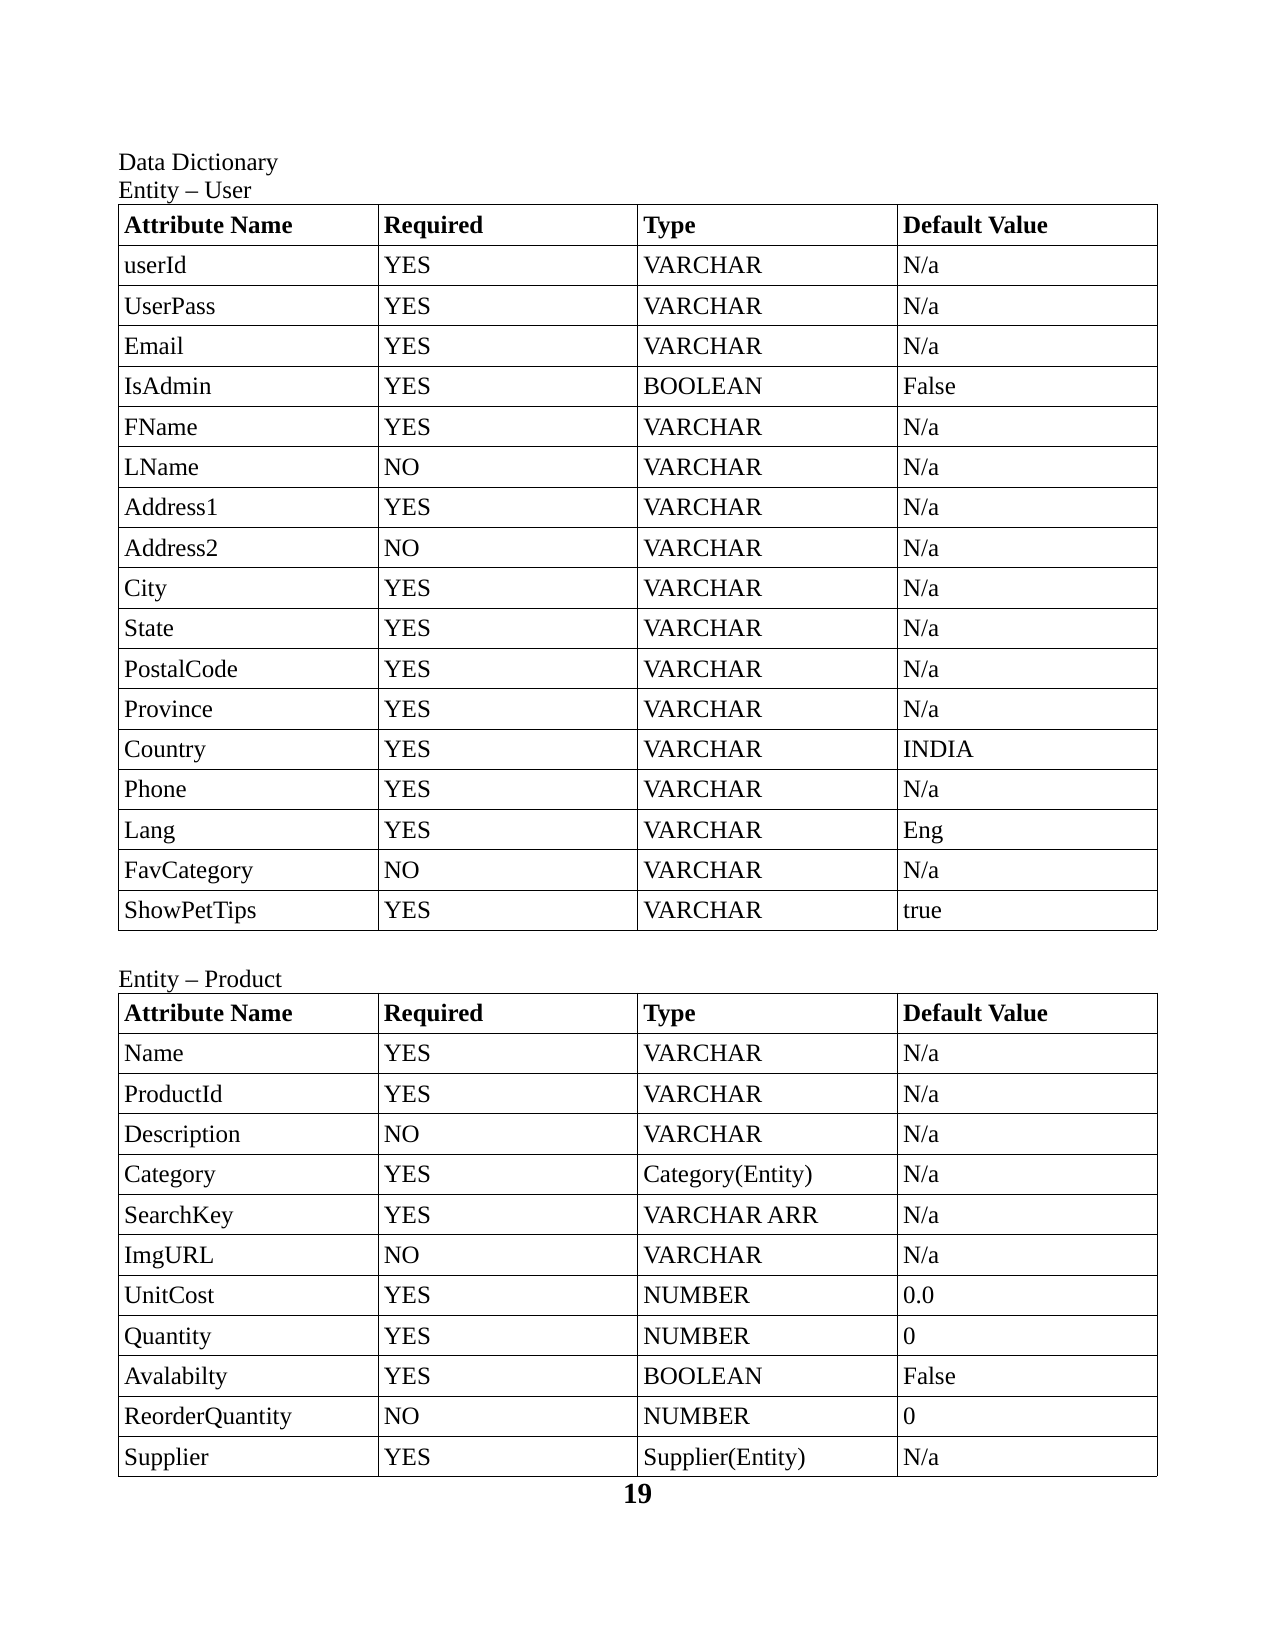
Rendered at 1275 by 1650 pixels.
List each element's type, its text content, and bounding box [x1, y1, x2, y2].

table_cell YES [379, 1316, 637, 1355]
table_cell YES [379, 1276, 637, 1315]
table_cell userId [119, 246, 378, 285]
table_header Default Value [898, 994, 1157, 1033]
table_header Required [379, 205, 637, 245]
table_cell Description [119, 1114, 378, 1154]
table_cell YES [379, 689, 637, 728]
table_cell Category [119, 1155, 378, 1194]
table_header Attribute Name [119, 205, 378, 245]
table_cell YES [379, 286, 637, 325]
table_cell YES [379, 246, 637, 285]
table_cell N/a [898, 246, 1157, 285]
table_cell VARCHAR [638, 488, 897, 527]
table_cell LName [119, 447, 378, 487]
table_header Attribute Name [119, 994, 378, 1033]
table_cell N/a [898, 488, 1157, 527]
table_cell VARCHAR [638, 649, 897, 688]
table_cell YES [379, 407, 637, 446]
table_cell N/a [898, 1235, 1157, 1274]
table_cell Name [119, 1034, 378, 1073]
table_cell Eng [898, 810, 1157, 849]
table_cell State [119, 609, 378, 648]
table_cell Quantity [119, 1316, 378, 1355]
table_cell NO [379, 528, 637, 567]
table_cell VARCHAR [638, 246, 897, 285]
table_cell ReorderQuantity [119, 1397, 378, 1436]
table_cell N/a [898, 1195, 1157, 1234]
table_cell VARCHAR [638, 770, 897, 809]
table_cell BOOLEAN [638, 1356, 897, 1396]
table_cell SearchKey [119, 1195, 378, 1234]
table_cell YES [379, 609, 637, 648]
table_cell Address2 [119, 528, 378, 567]
table_cell 0 [898, 1397, 1157, 1436]
table_cell NO [379, 1235, 637, 1274]
table_cell N/a [898, 568, 1157, 607]
table_cell YES [379, 367, 637, 406]
table_cell N/a [898, 1034, 1157, 1073]
table_cell N/a [898, 1155, 1157, 1194]
table_cell VARCHAR [638, 609, 897, 648]
table_cell Category(Entity) [638, 1155, 897, 1194]
table_cell Supplier(Entity) [638, 1437, 897, 1476]
table_cell VARCHAR [638, 730, 897, 769]
table_header Type [638, 994, 897, 1033]
table_cell N/a [898, 407, 1157, 446]
table_cell N/a [898, 326, 1157, 366]
table_cell VARCHAR [638, 1114, 897, 1154]
table_cell VARCHAR [638, 1235, 897, 1274]
table_cell true [898, 891, 1157, 930]
table_cell YES [379, 1155, 637, 1194]
table_cell N/a [898, 1074, 1157, 1113]
table_cell N/a [898, 286, 1157, 325]
table_cell Phone [119, 770, 378, 809]
table_cell NO [379, 447, 637, 487]
table_cell YES [379, 1195, 637, 1234]
table_cell UserPass [119, 286, 378, 325]
table_header Default Value [898, 205, 1157, 245]
table_cell VARCHAR [638, 286, 897, 325]
table_cell YES [379, 770, 637, 809]
table_cell VARCHAR ARR [638, 1195, 897, 1234]
table_cell N/a [898, 1437, 1157, 1476]
text 19 [118, 1477, 1157, 1510]
text Data Dictionary [118, 147, 1157, 176]
table_cell PostalCode [119, 649, 378, 688]
table_cell N/a [898, 447, 1157, 487]
table_cell Country [119, 730, 378, 769]
table_cell N/a [898, 689, 1157, 728]
table_cell NUMBER [638, 1397, 897, 1436]
table_cell N/a [898, 1114, 1157, 1154]
table_cell 0 [898, 1316, 1157, 1355]
table_cell False [898, 367, 1157, 406]
table_cell N/a [898, 649, 1157, 688]
table_cell YES [379, 1356, 637, 1396]
table_cell NO [379, 1397, 637, 1436]
table_cell Lang [119, 810, 378, 849]
table_cell Supplier [119, 1437, 378, 1476]
table_cell BOOLEAN [638, 367, 897, 406]
table_cell 0.0 [898, 1276, 1157, 1315]
table_cell INDIA [898, 730, 1157, 769]
table_cell VARCHAR [638, 326, 897, 366]
table_cell VARCHAR [638, 568, 897, 607]
table_cell FName [119, 407, 378, 446]
table_cell ImgURL [119, 1235, 378, 1274]
table_cell YES [379, 1074, 637, 1113]
table_cell YES [379, 730, 637, 769]
table_cell NO [379, 1114, 637, 1154]
table_cell VARCHAR [638, 407, 897, 446]
table_cell VARCHAR [638, 1034, 897, 1073]
table_cell FavCategory [119, 850, 378, 890]
table_cell False [898, 1356, 1157, 1396]
table_cell VARCHAR [638, 689, 897, 728]
text Entity – Product [118, 964, 1157, 992]
table_cell YES [379, 488, 637, 527]
table_cell VARCHAR [638, 1074, 897, 1113]
table_cell YES [379, 326, 637, 366]
table_cell NUMBER [638, 1276, 897, 1315]
table_header Type [638, 205, 897, 245]
table_cell YES [379, 568, 637, 607]
table_cell YES [379, 891, 637, 930]
table_cell ShowPetTips [119, 891, 378, 930]
table_cell YES [379, 649, 637, 688]
table_cell VARCHAR [638, 850, 897, 890]
table_cell NO [379, 850, 637, 890]
table_cell YES [379, 1034, 637, 1073]
table_cell Address1 [119, 488, 378, 527]
table_cell VARCHAR [638, 447, 897, 487]
table_cell Province [119, 689, 378, 728]
table_cell N/a [898, 770, 1157, 809]
table_cell YES [379, 1437, 637, 1476]
table_cell ProductId [119, 1074, 378, 1113]
table_cell VARCHAR [638, 891, 897, 930]
table_cell City [119, 568, 378, 607]
table_cell YES [379, 810, 637, 849]
table_cell VARCHAR [638, 810, 897, 849]
table_cell N/a [898, 528, 1157, 567]
table_cell VARCHAR [638, 528, 897, 567]
table_cell IsAdmin [119, 367, 378, 406]
table_cell N/a [898, 609, 1157, 648]
table_header Required [379, 994, 637, 1033]
table_cell UnitCost [119, 1276, 378, 1315]
table_cell Email [119, 326, 378, 366]
table_cell N/a [898, 850, 1157, 890]
table_cell NUMBER [638, 1316, 897, 1355]
text Entity – User [118, 176, 1157, 204]
table_cell Avalabilty [119, 1356, 378, 1396]
